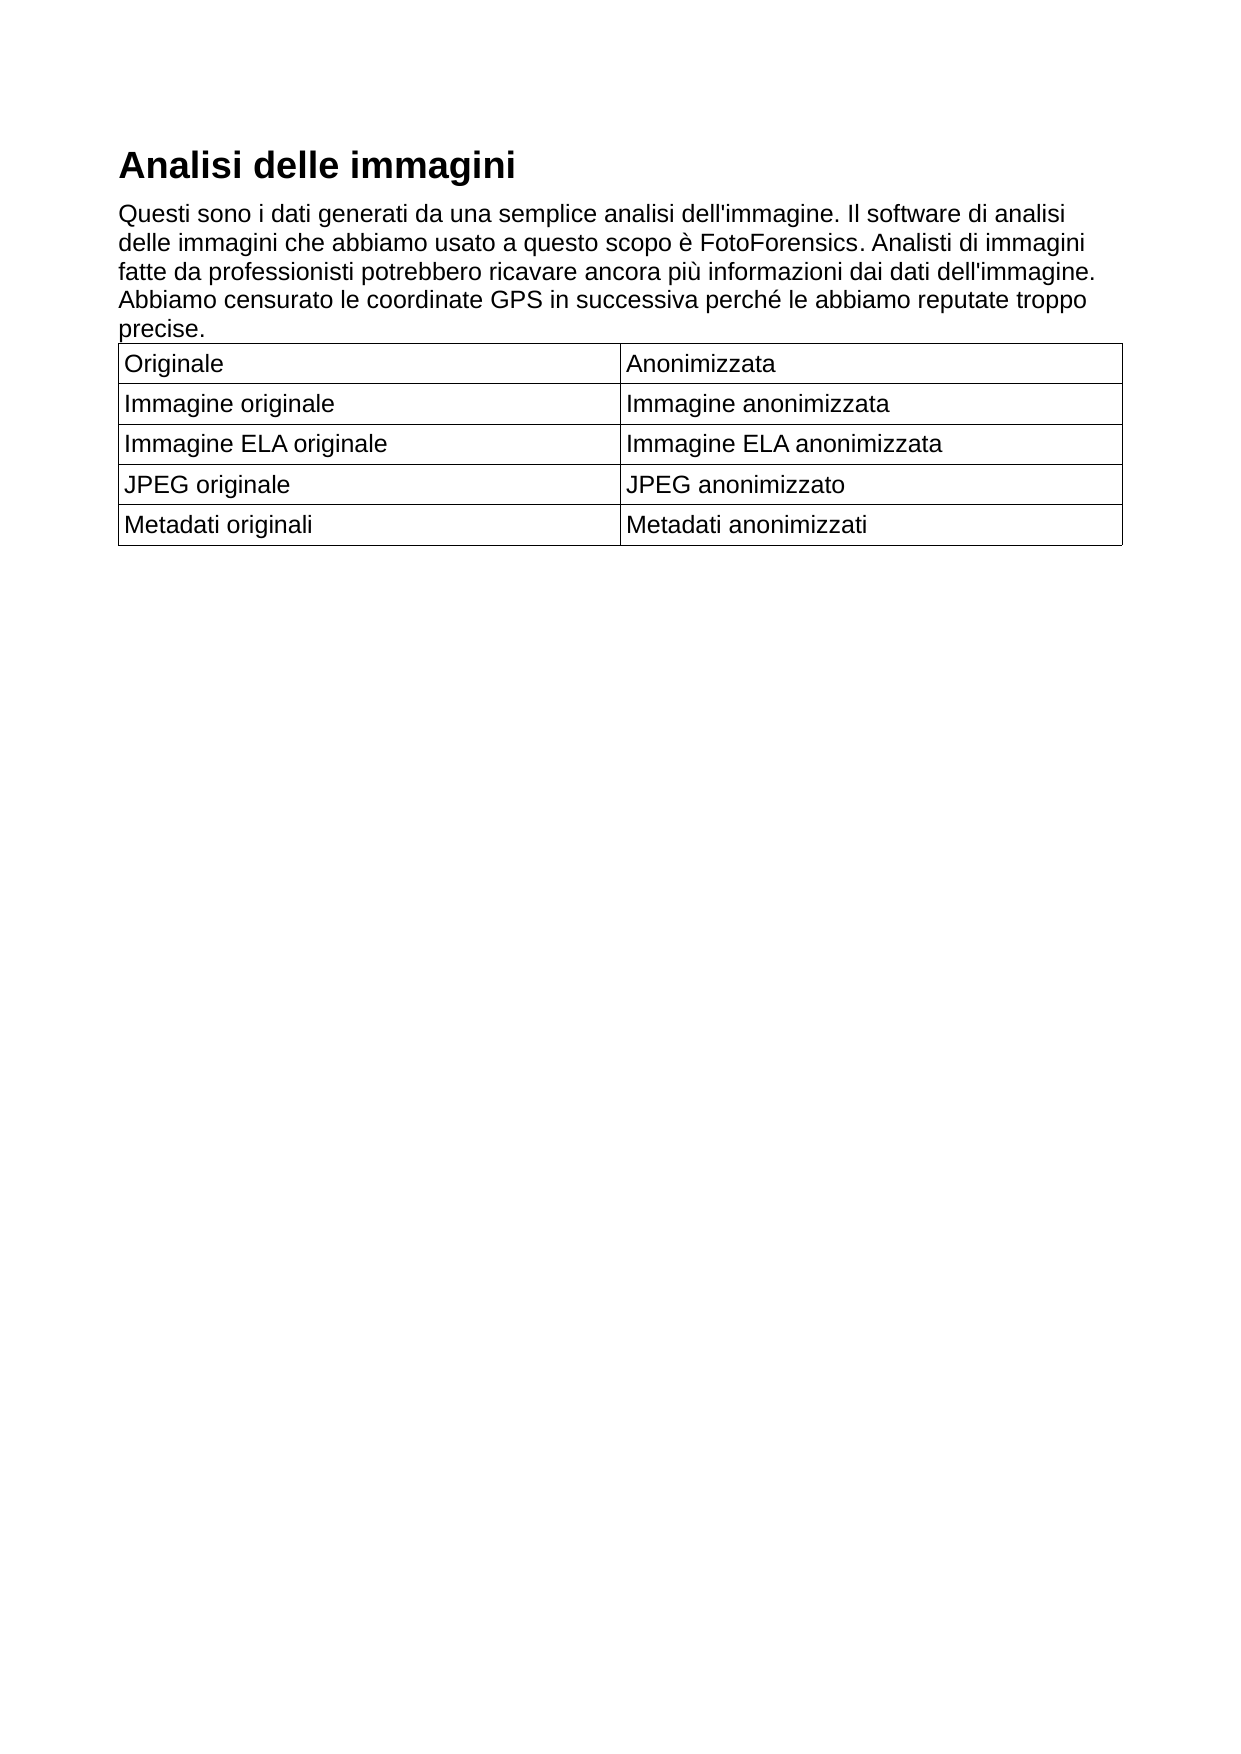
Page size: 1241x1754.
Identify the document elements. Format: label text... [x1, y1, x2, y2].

text Abbiamo censurato le coordinate GPS in successiva perché le abbiamo reputate troppo precise. [118, 286, 1122, 343]
table_cell Immagine ELA originale [119, 425, 620, 464]
table_cell JPEG originale [119, 465, 620, 504]
subtitle Analisi delle immagini [118, 143, 1122, 187]
text Questi sono i dati generati da una semplice analisi dell'immagine. Il software di analisi delle immagini che abbiamo usato a questo scopo è FotoForensics. Analisti di immagini fatte da professionisti potrebbero ricavare ancora più informazioni dai dati dell'immagine. [118, 199, 1122, 286]
table_header Anonimizzata [621, 344, 1122, 383]
table_cell Immagine originale [119, 384, 620, 424]
table_header Originale [119, 344, 620, 383]
table_cell Metadati anonimizzati [621, 505, 1122, 544]
table_cell Immagine ELA anonimizzata [621, 425, 1122, 464]
table_cell Metadati originali [119, 505, 620, 544]
table_cell Immagine anonimizzata [621, 384, 1122, 424]
table_cell JPEG anonimizzato [621, 465, 1122, 504]
